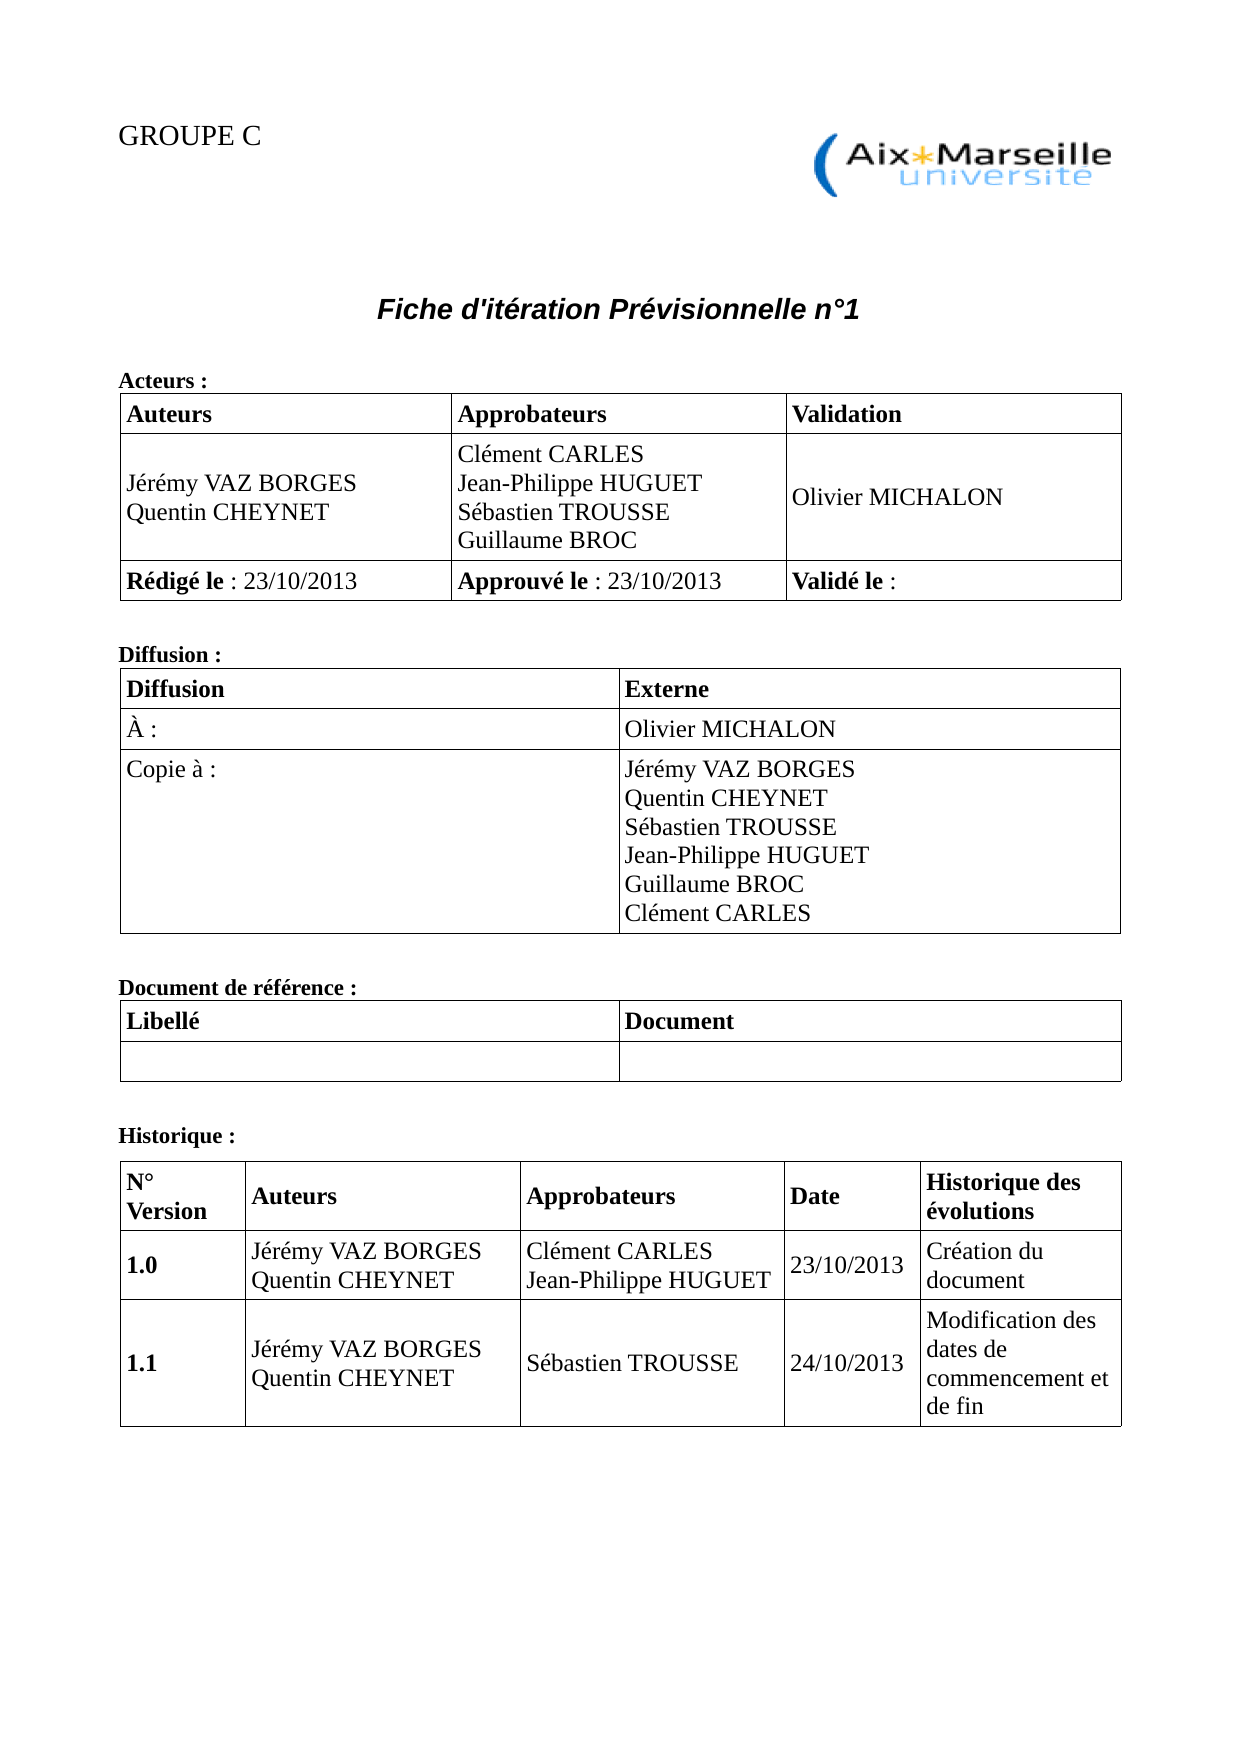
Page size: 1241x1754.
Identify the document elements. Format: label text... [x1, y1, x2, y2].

table_header N° Version [121, 1162, 245, 1230]
table_header Historique des évolutions [921, 1162, 1121, 1230]
text GROUPE C [118, 118, 1122, 152]
table_header Approbateurs [521, 1162, 784, 1230]
table_header Libellé [121, 1001, 619, 1041]
table_cell Validé le : [787, 561, 1121, 600]
table_cell Jérémy VAZ BORGES Quentin CHEYNET [246, 1231, 520, 1299]
table_cell 1.0 [121, 1231, 245, 1299]
table_cell Jérémy VAZ BORGES Quentin CHEYNET [121, 434, 451, 560]
table_cell Clément CARLES Jean-Philippe HUGUET Sébastien TROUSSE Guillaume BROC [452, 434, 786, 560]
table_cell Jérémy VAZ BORGES Quentin CHEYNET Sébastien TROUSSE Jean-Philippe HUGUET Guillaume BROC Clément CARLES [620, 750, 1120, 933]
table_cell Olivier MICHALON [620, 709, 1120, 748]
table_cell 24/10/2013 [785, 1300, 920, 1426]
table_header Diffusion [121, 669, 619, 708]
table_header Approbateurs [452, 394, 786, 433]
text Acteurs : [118, 367, 1122, 393]
text Document de référence : [118, 974, 1122, 1000]
table_cell [620, 1042, 1121, 1081]
table_cell 1.1 [121, 1300, 245, 1426]
table_cell [121, 1042, 619, 1081]
table_header Auteurs [246, 1162, 520, 1230]
table_header Validation [787, 394, 1121, 433]
table_cell Olivier MICHALON [787, 434, 1121, 560]
table_header Externe [620, 669, 1120, 708]
text Diffusion : [118, 642, 1122, 668]
table_cell 23/10/2013 [785, 1231, 920, 1299]
text Historique : [118, 1122, 1122, 1149]
table_cell Copie à : [121, 750, 619, 933]
table_header Document [620, 1001, 1121, 1041]
subtitle Fiche d'itération Prévisionnelle n°1 [118, 292, 1122, 325]
table_cell À : [121, 709, 619, 748]
table_cell Création du document [921, 1231, 1121, 1299]
table_cell Approuvé le : 23/10/2013 [452, 561, 786, 600]
table_cell Sébastien TROUSSE [521, 1300, 784, 1426]
table_cell Jérémy VAZ BORGES Quentin CHEYNET [246, 1300, 520, 1426]
table_header Date [785, 1162, 920, 1230]
table_cell Modification des dates de commencement et de fin [921, 1300, 1121, 1426]
table_header Auteurs [121, 394, 451, 433]
table_cell Rédigé le : 23/10/2013 [121, 561, 451, 600]
table_cell Clément CARLES Jean-Philippe HUGUET [521, 1231, 784, 1299]
